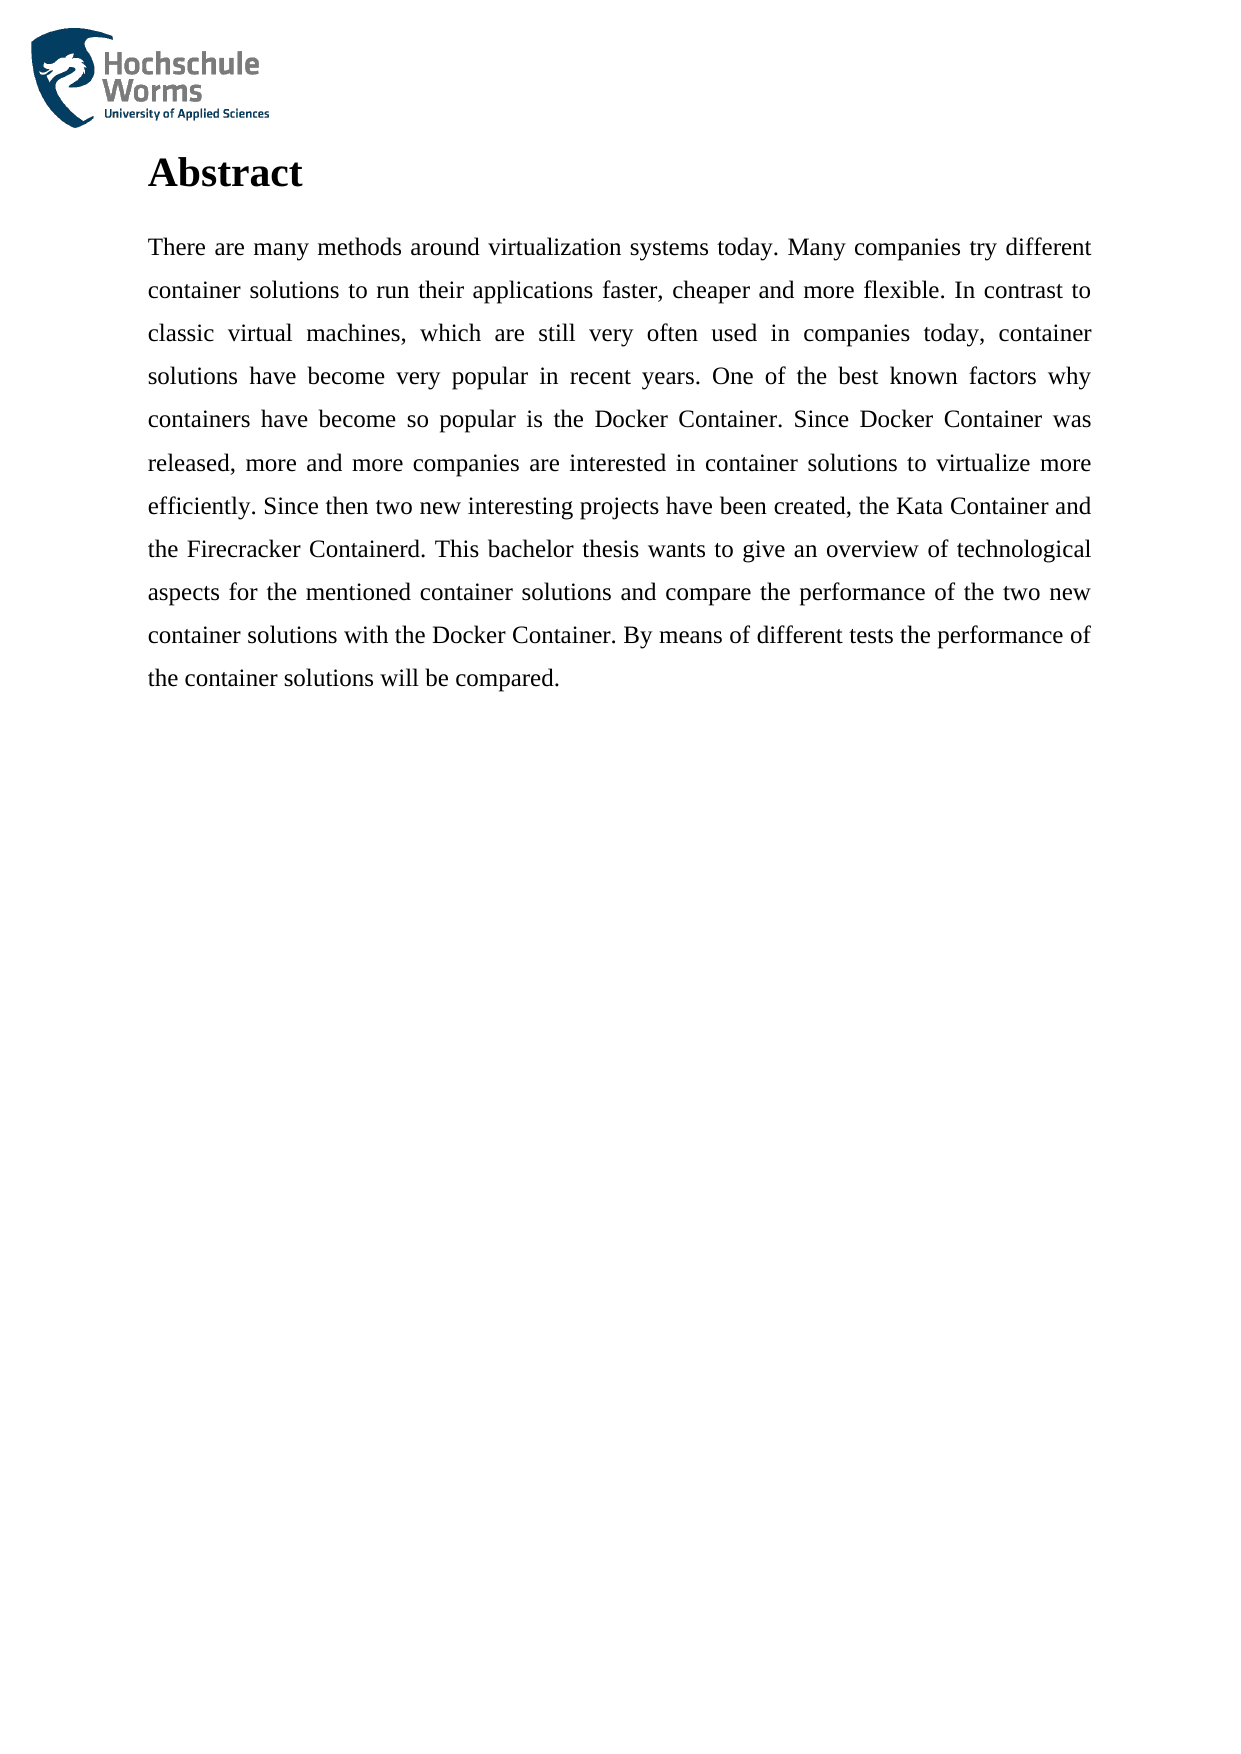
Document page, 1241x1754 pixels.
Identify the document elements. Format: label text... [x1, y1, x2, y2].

text Abstract [148, 148, 1092, 196]
text There are many methods around virtualization systems today. Many companies try different container solutions to run their applications faster, cheaper and more flexible. In contrast to classic virtual machines, which are still very often used in companies today, container solutions have become very popular in recent years. One of the best known factors why containers have become so popular is the Docker Container. Since Docker Container was released, more and more companies are interested in container solutions to virtualize more efficiently. Since then two new interesting projects have been created, the Kata Container and the Firecracker Containerd. This bachelor thesis wants to give an overview of technological aspects for the mentioned container solutions and compare the performance of the two new container solutions with the Docker Container. By means of different tests the performance of the container solutions will be compared. [148, 232, 1092, 692]
